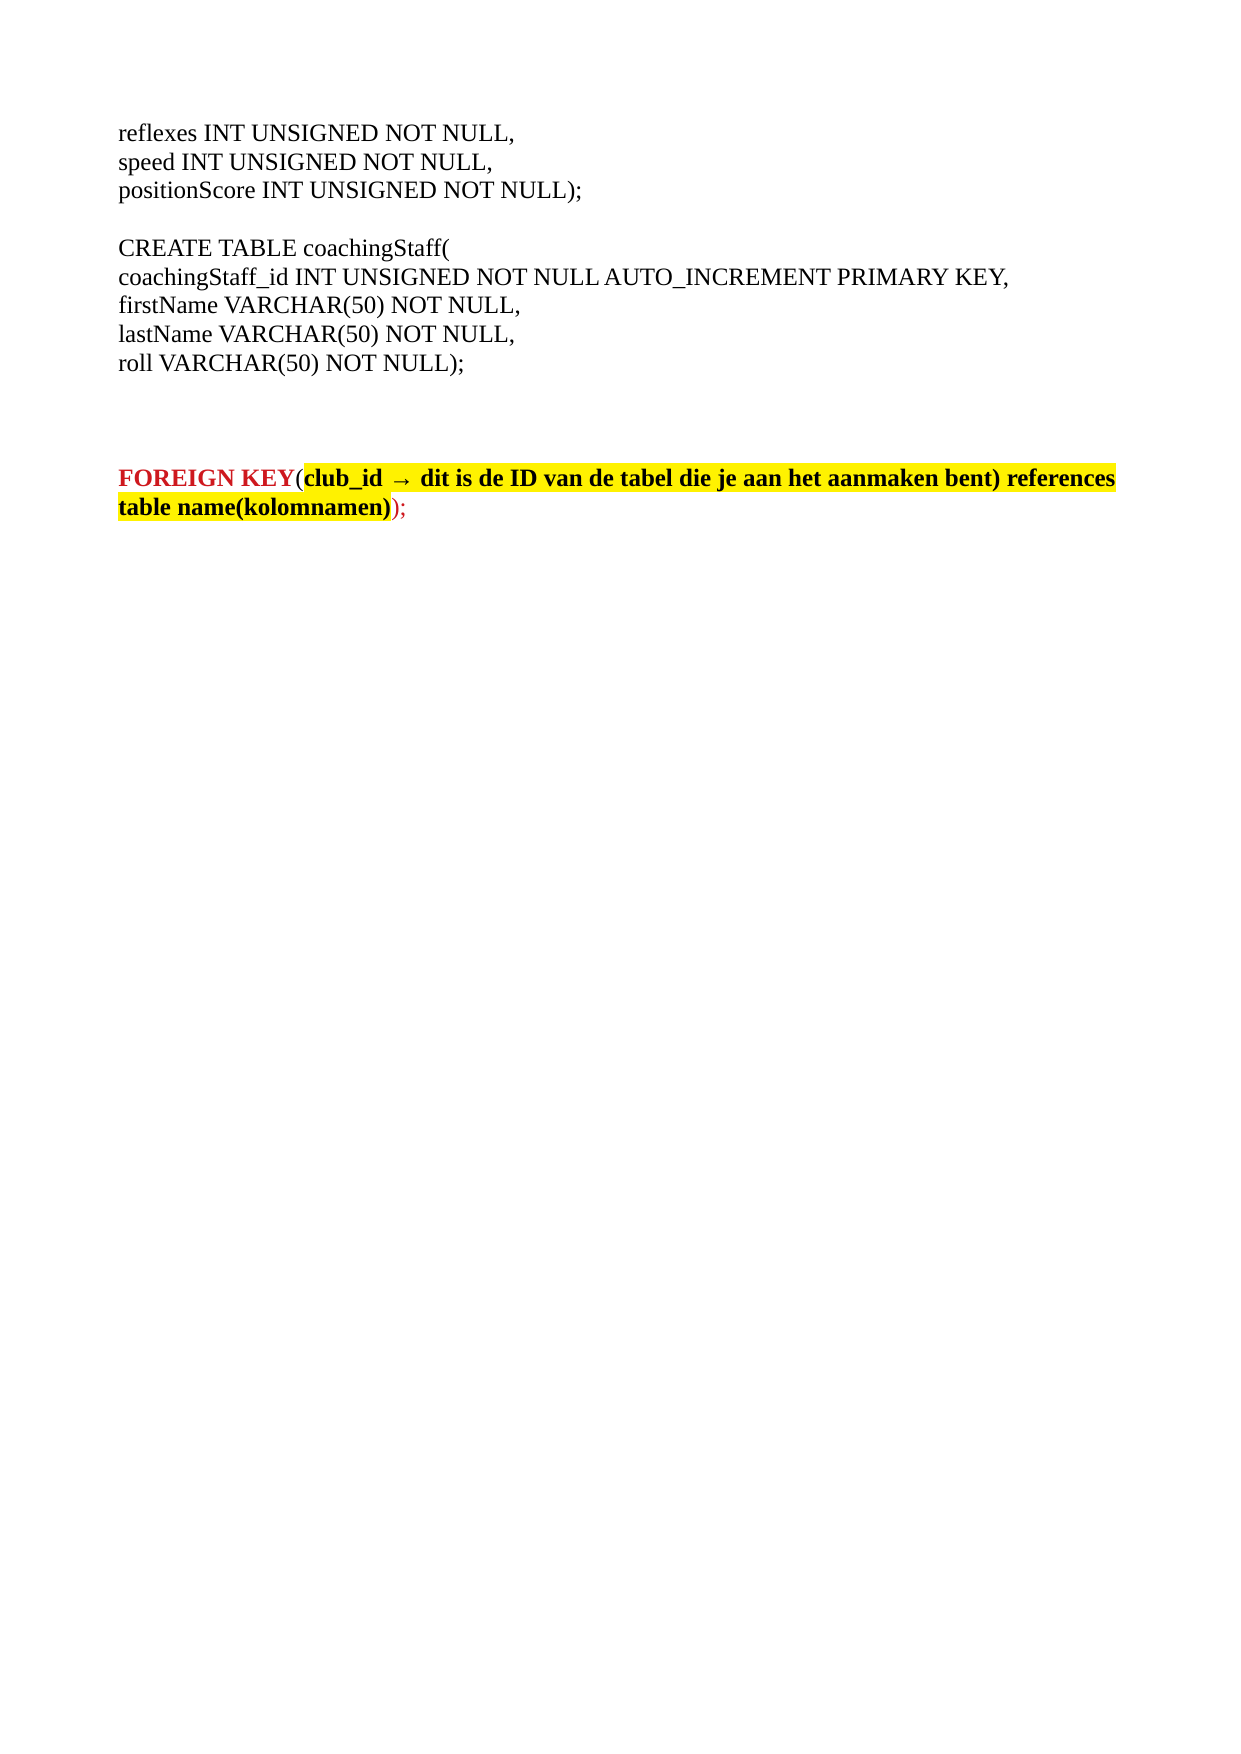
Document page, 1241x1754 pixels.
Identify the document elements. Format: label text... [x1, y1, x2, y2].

text roll VARCHAR(50) NOT NULL); [118, 348, 1122, 377]
text speed INT UNSIGNED NOT NULL, [118, 147, 1122, 176]
text FOREIGN KEY(club_id → dit is de ID van de tabel die je aan het aanmaken bent) references table name(kolomnamen)); [118, 463, 1122, 521]
text reflexes INT UNSIGNED NOT NULL, [118, 118, 1122, 147]
text positionScore INT UNSIGNED NOT NULL); [118, 176, 1122, 204]
text CREATE TABLE coachingStaff( [118, 233, 1122, 262]
text firstName VARCHAR(50) NOT NULL, [118, 291, 1122, 319]
text lastName VARCHAR(50) NOT NULL, [118, 319, 1122, 348]
text coachingStaff_id INT UNSIGNED NOT NULL AUTO_INCREMENT PRIMARY KEY, [118, 262, 1122, 291]
